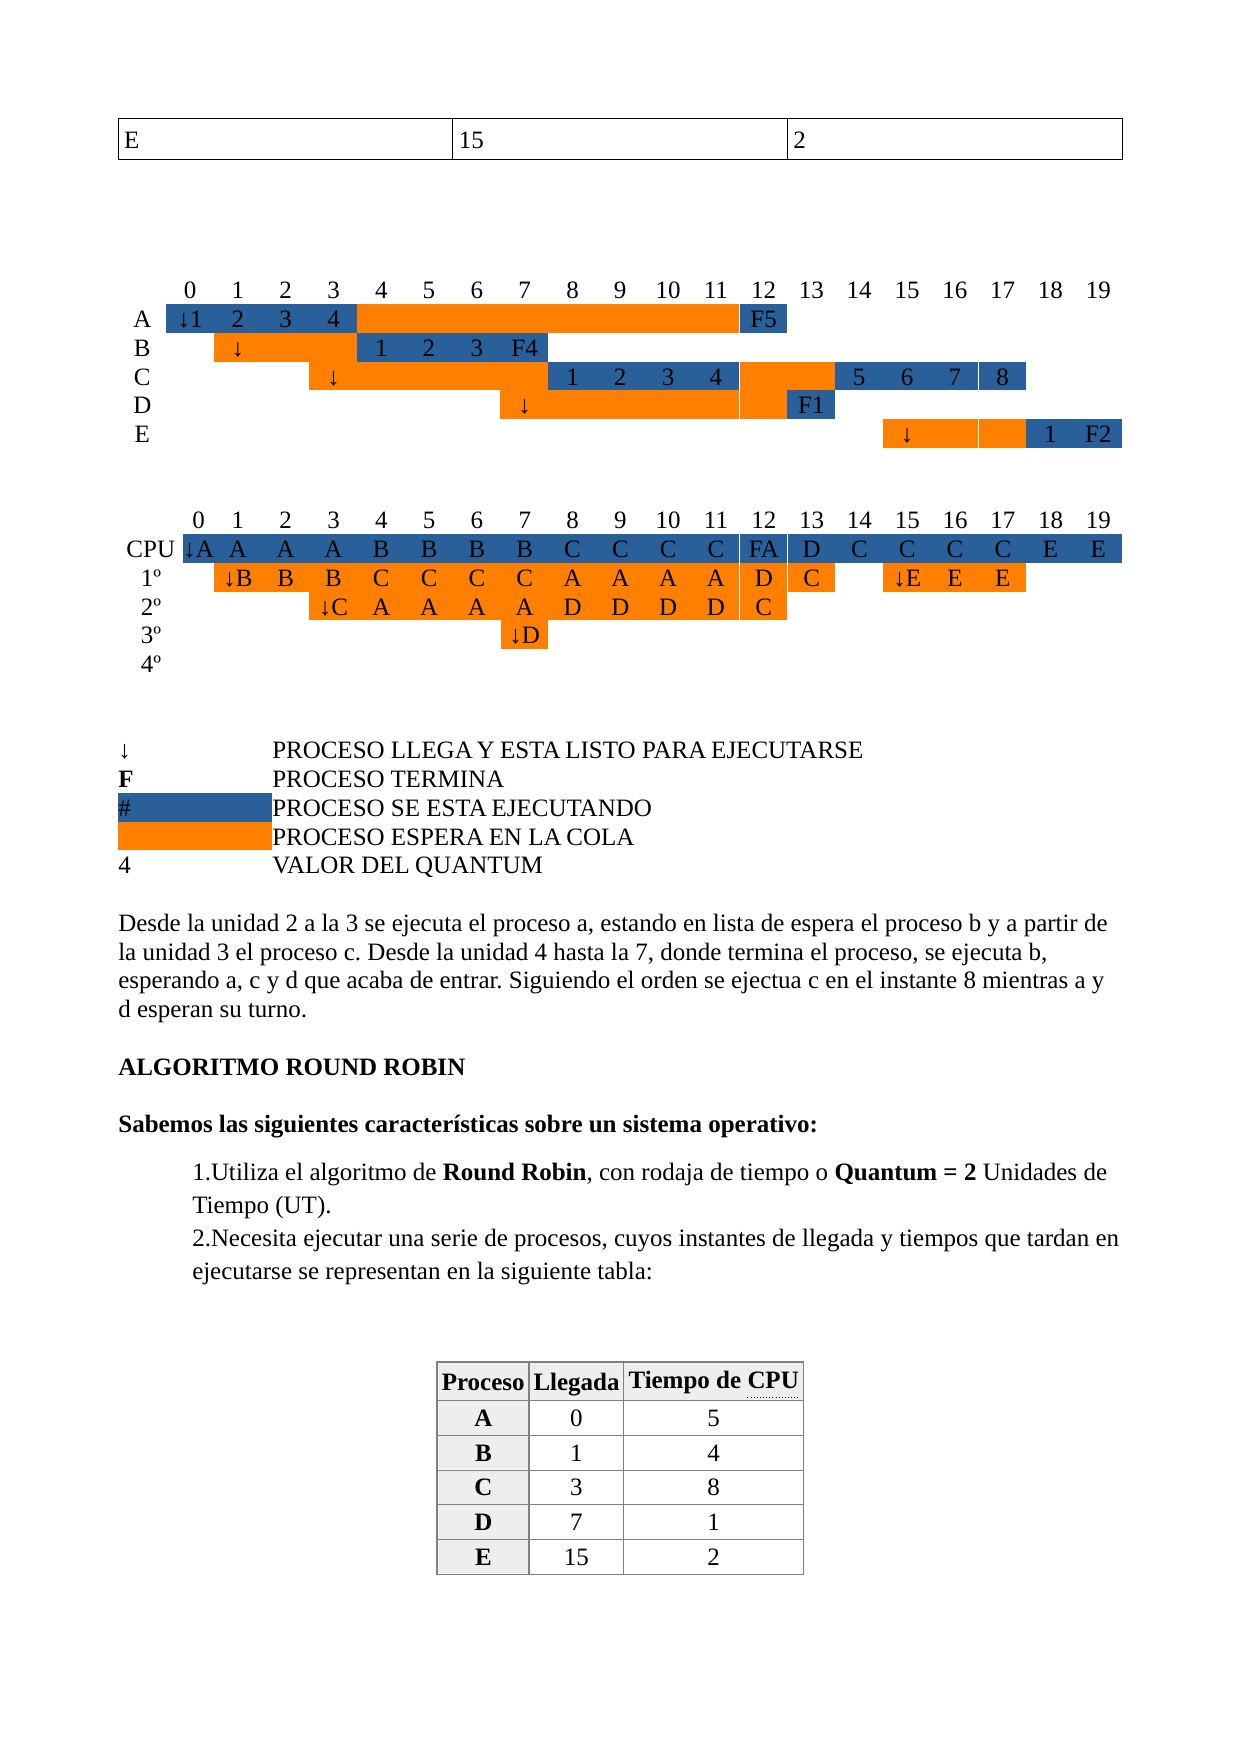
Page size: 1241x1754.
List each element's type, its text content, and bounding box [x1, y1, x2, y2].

table_cell B [405, 534, 453, 563]
table_cell [835, 390, 883, 419]
table_cell [787, 333, 835, 362]
table_cell [883, 333, 931, 362]
table_cell [1074, 362, 1122, 390]
table_cell [692, 649, 739, 678]
table_cell [405, 620, 453, 649]
table_cell [644, 649, 692, 678]
table_cell [740, 390, 787, 419]
table_cell PROCESO ESPERA EN LA COLA [272, 822, 1122, 850]
table_cell [453, 390, 500, 419]
table_cell B [438, 1436, 528, 1469]
table_cell [183, 592, 214, 620]
table_cell B [118, 333, 166, 362]
table_cell [309, 419, 357, 448]
list Utiliza el algoritmo de Round Robin, con rodaja de tiempo o Quantum = 2 Unidades de Tiempo (UT). [118, 1157, 1122, 1218]
table_cell [548, 620, 596, 649]
table_cell E [1026, 534, 1074, 563]
table_cell [453, 304, 500, 333]
table_cell [692, 620, 739, 649]
table_cell C [357, 563, 405, 592]
table_header ↓ [118, 735, 272, 764]
table_header 4 [357, 275, 405, 304]
table_cell 3 [453, 333, 500, 362]
table_header 16 [931, 505, 979, 534]
table_cell [501, 649, 548, 678]
table_cell D [596, 592, 644, 620]
table_cell [183, 563, 214, 592]
table_cell C [118, 362, 166, 390]
table_cell [357, 390, 405, 419]
table_cell [835, 563, 883, 592]
table_cell C [453, 563, 501, 592]
table_cell [261, 592, 309, 620]
table_cell 8 [979, 362, 1026, 390]
table_header 17 [979, 505, 1026, 534]
table_cell A [596, 563, 644, 592]
table_cell VALOR DEL QUANTUM [272, 850, 1122, 879]
list Necesita ejecutar una serie de procesos, cuyos instantes de llegada y tiempos que tardan en ejecutarse se representan en la siguiente tabla: [118, 1223, 1122, 1284]
table_cell ↓A [183, 534, 214, 563]
table_cell A [405, 592, 453, 620]
table_cell [214, 649, 261, 678]
table_cell [1026, 649, 1074, 678]
table_cell [740, 419, 787, 448]
table_header 7 [501, 505, 548, 534]
table_cell [596, 419, 644, 448]
table_cell 2 [214, 304, 261, 333]
table_cell 4 [692, 362, 739, 390]
table_cell [787, 362, 835, 390]
table_cell 3º [118, 620, 183, 649]
table_cell B [309, 563, 357, 592]
table_header Llegada [530, 1363, 623, 1400]
table_header PROCESO LLEGA Y ESTA LISTO PARA EJECUTARSE [272, 735, 1122, 764]
table_cell [548, 649, 596, 678]
table_cell A [548, 563, 596, 592]
table_cell CPU [118, 534, 183, 563]
table_cell 2 [596, 362, 644, 390]
table_header 0 [166, 275, 214, 304]
table_header 8 [548, 275, 596, 304]
table_cell [405, 362, 453, 390]
table_cell 3 [261, 304, 309, 333]
table_cell 6 [883, 362, 931, 390]
table_header 2 [261, 275, 309, 304]
table_cell [979, 649, 1026, 678]
table_cell [548, 304, 596, 333]
table_cell [1026, 563, 1074, 592]
table_cell 15 [530, 1540, 623, 1573]
table_cell 5 [835, 362, 883, 390]
table_cell C [644, 534, 692, 563]
table_header 10 [644, 275, 692, 304]
table_cell A [453, 592, 501, 620]
table_cell C [788, 563, 835, 592]
table_cell ↓E [883, 563, 931, 592]
table_cell [261, 362, 309, 390]
table_cell 4 [624, 1436, 803, 1469]
table_cell [931, 419, 978, 448]
table_cell 8 [624, 1471, 803, 1504]
table_cell [692, 333, 739, 362]
table_cell B [453, 534, 501, 563]
table_cell A [692, 563, 739, 592]
table_cell [309, 390, 357, 419]
table_cell ↓B [214, 563, 261, 592]
table_header 15 [883, 505, 931, 534]
table_cell C [692, 534, 739, 563]
table_cell [740, 649, 787, 678]
table_header 9 [596, 275, 644, 304]
table_cell A [357, 592, 405, 620]
table_cell [692, 419, 739, 448]
table_header 5 [405, 275, 453, 304]
table_cell 1 [357, 333, 405, 362]
table_cell [166, 333, 214, 362]
table_header 6 [453, 275, 500, 304]
table_cell 2 [624, 1540, 803, 1573]
table_cell C [405, 563, 453, 592]
table_cell [118, 822, 272, 850]
table_cell [357, 362, 405, 390]
table_cell # [118, 793, 272, 822]
table_cell C [596, 534, 644, 563]
table_cell [261, 649, 309, 678]
table_cell E [931, 563, 979, 592]
table_header 1 [214, 505, 261, 534]
table_cell F5 [740, 304, 787, 333]
table_cell [835, 333, 883, 362]
table_cell [309, 333, 357, 362]
table_cell D [438, 1505, 528, 1539]
table_cell [500, 419, 548, 448]
table_cell [357, 304, 405, 333]
table_cell [214, 419, 261, 448]
table_cell [183, 649, 214, 678]
table_cell [740, 620, 787, 649]
table_cell 0 [530, 1401, 623, 1435]
table_cell 15 [453, 119, 787, 159]
table_cell E [119, 119, 452, 159]
table_cell [357, 649, 405, 678]
table_header 19 [1074, 275, 1122, 304]
table_cell [644, 620, 692, 649]
table_cell ↓ [309, 362, 357, 390]
table_cell [979, 419, 1026, 448]
table_cell [453, 649, 501, 678]
table_cell [883, 649, 931, 678]
table_cell [405, 419, 453, 448]
table_header 13 [787, 275, 835, 304]
table_cell [357, 419, 405, 448]
table_cell [596, 390, 644, 419]
table_cell ↓ [500, 390, 548, 419]
table_cell [740, 362, 787, 390]
table_cell [1026, 390, 1074, 419]
table_cell [835, 419, 883, 448]
table_cell [261, 333, 309, 362]
table_cell [309, 649, 357, 678]
table_cell [1074, 304, 1122, 333]
table_header 3 [309, 505, 357, 534]
table_cell [787, 419, 835, 448]
table_cell PROCESO SE ESTA EJECUTANDO [272, 793, 1122, 822]
table_cell D [548, 592, 596, 620]
table_header 13 [788, 505, 835, 534]
table_header 11 [692, 275, 739, 304]
table_cell [405, 649, 453, 678]
table_cell [644, 390, 692, 419]
table_cell [931, 390, 978, 419]
table_cell 2º [118, 592, 183, 620]
table_cell ↓1 [166, 304, 214, 333]
table_header 16 [931, 275, 978, 304]
table_cell [979, 333, 1026, 362]
table_cell A [261, 534, 309, 563]
table_cell [1026, 304, 1074, 333]
table_cell [788, 649, 835, 678]
table_cell C [931, 534, 979, 563]
table_cell A [214, 534, 261, 563]
table_cell ↓C [309, 592, 357, 620]
table_cell B [357, 534, 405, 563]
table_cell C [438, 1471, 528, 1504]
table_cell C [548, 534, 596, 563]
table_header 12 [740, 275, 787, 304]
table_cell [596, 649, 644, 678]
table_cell 4º [118, 649, 183, 678]
table_cell 4 [309, 304, 357, 333]
table_cell [1026, 620, 1074, 649]
table_cell [644, 333, 692, 362]
table_cell ↓D [501, 620, 548, 649]
table_cell [1026, 362, 1074, 390]
table_cell 7 [931, 362, 978, 390]
table_cell 5 [624, 1401, 803, 1435]
table_cell [453, 419, 500, 448]
table_header 4 [357, 505, 405, 534]
table_cell 7 [530, 1505, 623, 1539]
table_cell [596, 333, 644, 362]
table_cell [548, 333, 596, 362]
table_cell F4 [500, 333, 548, 362]
table_cell [740, 333, 787, 362]
table_header 12 [740, 505, 787, 534]
table_cell C [835, 534, 883, 563]
table_cell [1074, 620, 1122, 649]
table_cell [309, 620, 357, 649]
table_cell D [118, 390, 166, 419]
table_cell [787, 304, 835, 333]
table_cell 3 [644, 362, 692, 390]
table_header 0 [183, 505, 214, 534]
table_cell ↓ [214, 333, 261, 362]
table_header 6 [453, 505, 501, 534]
table_header Tiempo de CPU [624, 1363, 803, 1400]
table_cell F2 [1074, 419, 1122, 448]
table_cell [931, 592, 979, 620]
table_cell F1 [787, 390, 835, 419]
table_header 17 [979, 275, 1026, 304]
table_cell [883, 592, 931, 620]
table_header 3 [309, 275, 357, 304]
table_cell 1 [548, 362, 596, 390]
table_cell [596, 304, 644, 333]
table_cell C [883, 534, 931, 563]
table_header 10 [644, 505, 692, 534]
table_cell [931, 620, 979, 649]
table_cell E [1074, 534, 1122, 563]
table_cell [692, 390, 739, 419]
table_cell [835, 620, 883, 649]
table_cell D [644, 592, 692, 620]
table_cell [692, 304, 739, 333]
table_cell [261, 390, 309, 419]
table_cell 1 [1026, 419, 1074, 448]
table_cell [644, 304, 692, 333]
table_cell E [118, 419, 166, 448]
table_cell [979, 620, 1026, 649]
table_cell C [740, 592, 787, 620]
table_cell A [501, 592, 548, 620]
table_header 18 [1026, 505, 1074, 534]
table_cell A [438, 1401, 528, 1435]
table_cell [931, 333, 978, 362]
table_header 7 [500, 275, 548, 304]
table_cell [261, 620, 309, 649]
table_cell [1074, 649, 1122, 678]
table_header 14 [835, 505, 883, 534]
table_cell B [261, 563, 309, 592]
table_cell A [309, 534, 357, 563]
table_cell [214, 362, 261, 390]
table_cell [357, 620, 405, 649]
table_cell [453, 620, 501, 649]
table_cell [979, 304, 1026, 333]
text Desde la unidad 2 a la 3 se ejecuta el proceso a, estando en lista de espera el proceso b y a partir de la unidad 3 el proceso c. Desde la unidad 4 hasta la 7, donde termina el proceso, se ejecuta b, esperando a, c y d que acaba de entrar. Siguiendo el orden se ejectua c en el instante 8 mientras a y d esperan su turno. [118, 908, 1122, 1023]
table_cell [979, 592, 1026, 620]
table_cell [500, 304, 548, 333]
table_cell 2 [405, 333, 453, 362]
table_header 15 [883, 275, 931, 304]
table_cell 2 [788, 119, 1122, 159]
table_cell 4 [118, 850, 272, 879]
table_cell [1074, 563, 1122, 592]
table_cell B [501, 534, 548, 563]
table_header 5 [405, 505, 453, 534]
table_cell [405, 304, 453, 333]
table_cell [261, 419, 309, 448]
table_cell E [438, 1540, 528, 1573]
table_cell FA [740, 534, 787, 563]
table_cell C [501, 563, 548, 592]
table_cell [1074, 390, 1122, 419]
table_cell 1 [624, 1505, 803, 1539]
table_cell [166, 390, 214, 419]
table_cell 1 [530, 1436, 623, 1469]
table_cell [1026, 333, 1074, 362]
table_header 8 [548, 505, 596, 534]
table_header 14 [835, 275, 883, 304]
table_cell D [692, 592, 739, 620]
table_cell A [118, 304, 166, 333]
table_cell [214, 592, 261, 620]
table_cell [931, 649, 979, 678]
table_cell [835, 304, 883, 333]
table_header 2 [261, 505, 309, 534]
text ALGORITMO ROUND ROBIN [118, 1052, 1122, 1080]
table_cell A [644, 563, 692, 592]
table_cell E [979, 563, 1026, 592]
table_header 18 [1026, 275, 1074, 304]
table_header 11 [692, 505, 739, 534]
table_cell PROCESO TERMINA [272, 764, 1122, 793]
text Sabemos las siguientes características sobre un sistema operativo: [118, 1109, 1122, 1138]
table_cell [835, 649, 883, 678]
table_cell [835, 592, 883, 620]
table_cell D [788, 534, 835, 563]
table_cell [214, 620, 261, 649]
table_cell [548, 419, 596, 448]
table_header Proceso [438, 1363, 528, 1400]
table_cell [883, 620, 931, 649]
table_cell F [118, 764, 272, 793]
table_cell [183, 620, 214, 649]
table_header 19 [1074, 505, 1122, 534]
table_cell [166, 419, 214, 448]
table_cell [883, 390, 931, 419]
table_cell [979, 390, 1026, 419]
table_cell [548, 390, 596, 419]
table_cell [788, 620, 835, 649]
table_header 9 [596, 505, 644, 534]
table_cell [500, 362, 548, 390]
table_cell [166, 362, 214, 390]
table_cell [405, 390, 453, 419]
table_cell [883, 304, 931, 333]
table_cell [596, 620, 644, 649]
table_header [118, 275, 166, 304]
table_cell [214, 390, 261, 419]
table_cell [644, 419, 692, 448]
table_cell [1074, 592, 1122, 620]
table_cell [453, 362, 500, 390]
table_cell [1074, 333, 1122, 362]
table_cell 3 [530, 1471, 623, 1504]
table_cell 1º [118, 563, 183, 592]
table_cell D [740, 563, 787, 592]
table_header 1 [214, 275, 261, 304]
table_cell [1026, 592, 1074, 620]
table_cell [931, 304, 978, 333]
table_cell [788, 592, 835, 620]
table_header [118, 505, 183, 534]
table_cell C [979, 534, 1026, 563]
table_cell ↓ [883, 419, 931, 448]
